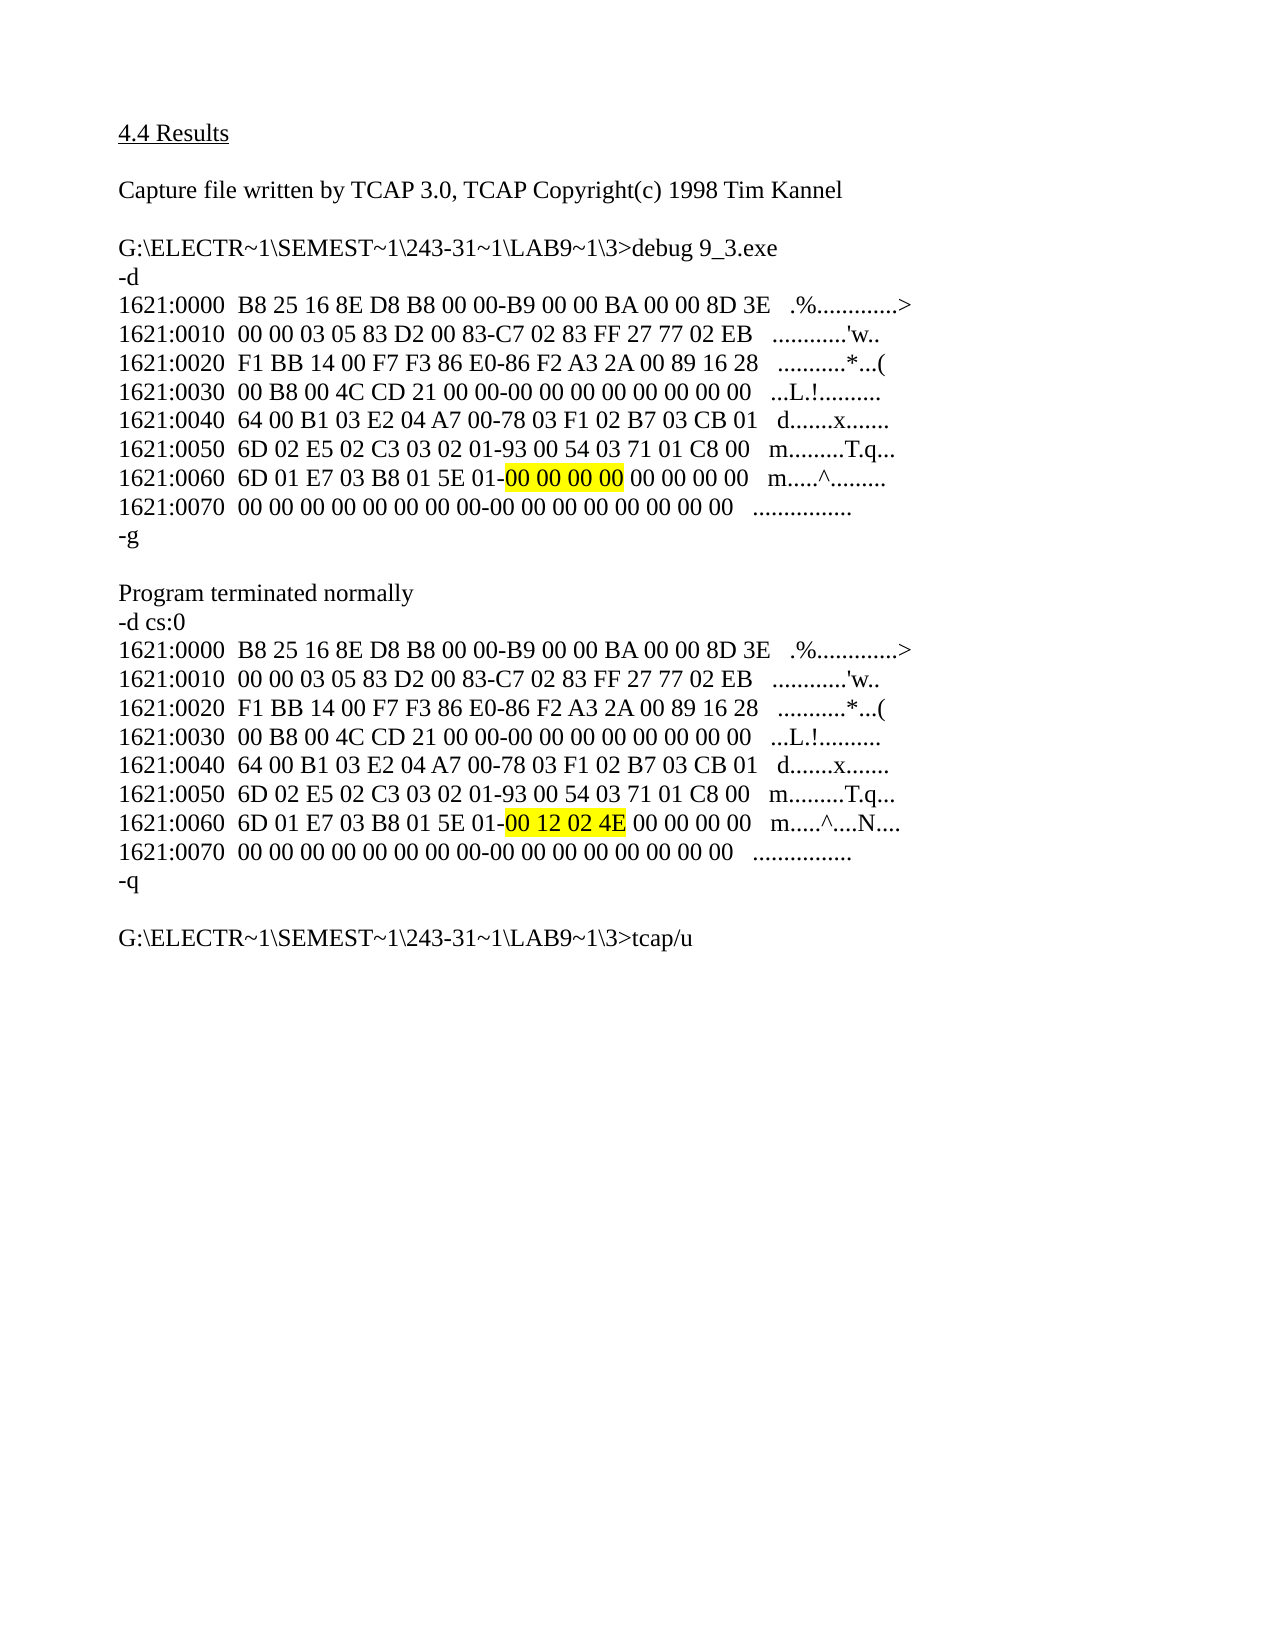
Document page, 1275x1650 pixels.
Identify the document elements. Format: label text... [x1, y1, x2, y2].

text 1621:0050 6D 02 E5 02 C3 03 02 01-93 00 54 03 71 01 C8 00 m.........T.q... [118, 434, 1157, 463]
text Capture file written by TCAP 3.0, TCAP Copyright(c) 1998 Tim Kannel [118, 176, 1157, 204]
text 1621:0030 00 B8 00 4C CD 21 00 00-00 00 00 00 00 00 00 00 ...L.!.......... [118, 722, 1157, 751]
text 1621:0020 F1 BB 14 00 F7 F3 86 E0-86 F2 A3 2A 00 89 16 28 ...........*...( [118, 348, 1157, 377]
text 1621:0060 6D 01 E7 03 B8 01 5E 01-00 12 02 4E 00 00 00 00 m.....^....N.... [118, 808, 1157, 837]
text -g [118, 521, 1157, 549]
text 1621:0040 64 00 B1 03 E2 04 A7 00-78 03 F1 02 B7 03 CB 01 d.......x....... [118, 751, 1157, 779]
text -d cs:0 [118, 607, 1157, 636]
text -q [118, 866, 1157, 894]
text 1621:0010 00 00 03 05 83 D2 00 83-C7 02 83 FF 27 77 02 EB ............'w.. [118, 664, 1157, 693]
text -d [118, 262, 1157, 291]
text 1621:0030 00 B8 00 4C CD 21 00 00-00 00 00 00 00 00 00 00 ...L.!.......... [118, 377, 1157, 406]
text 1621:0050 6D 02 E5 02 C3 03 02 01-93 00 54 03 71 01 C8 00 m.........T.q... [118, 779, 1157, 808]
text 1621:0000 B8 25 16 8E D8 B8 00 00-B9 00 00 BA 00 00 8D 3E .%.............> [118, 291, 1157, 319]
text 1621:0060 6D 01 E7 03 B8 01 5E 01-00 00 00 00 00 00 00 00 m.....^......... [118, 463, 1157, 492]
text Program terminated normally [118, 578, 1157, 607]
text G:\ELECTR~1\SEMEST~1\243-31~1\LAB9~1\3>tcap/u [118, 923, 1157, 952]
text 1621:0020 F1 BB 14 00 F7 F3 86 E0-86 F2 A3 2A 00 89 16 28 ...........*...( [118, 693, 1157, 722]
text 1621:0040 64 00 B1 03 E2 04 A7 00-78 03 F1 02 B7 03 CB 01 d.......x....... [118, 406, 1157, 434]
text 4.4 Results [118, 118, 1157, 147]
text 1621:0000 B8 25 16 8E D8 B8 00 00-B9 00 00 BA 00 00 8D 3E .%.............> [118, 636, 1157, 664]
text 1621:0070 00 00 00 00 00 00 00 00-00 00 00 00 00 00 00 00 ................ [118, 837, 1157, 866]
text G:\ELECTR~1\SEMEST~1\243-31~1\LAB9~1\3>debug 9_3.exe [118, 233, 1157, 262]
text 1621:0010 00 00 03 05 83 D2 00 83-C7 02 83 FF 27 77 02 EB ............'w.. [118, 319, 1157, 348]
text 1621:0070 00 00 00 00 00 00 00 00-00 00 00 00 00 00 00 00 ................ [118, 492, 1157, 521]
